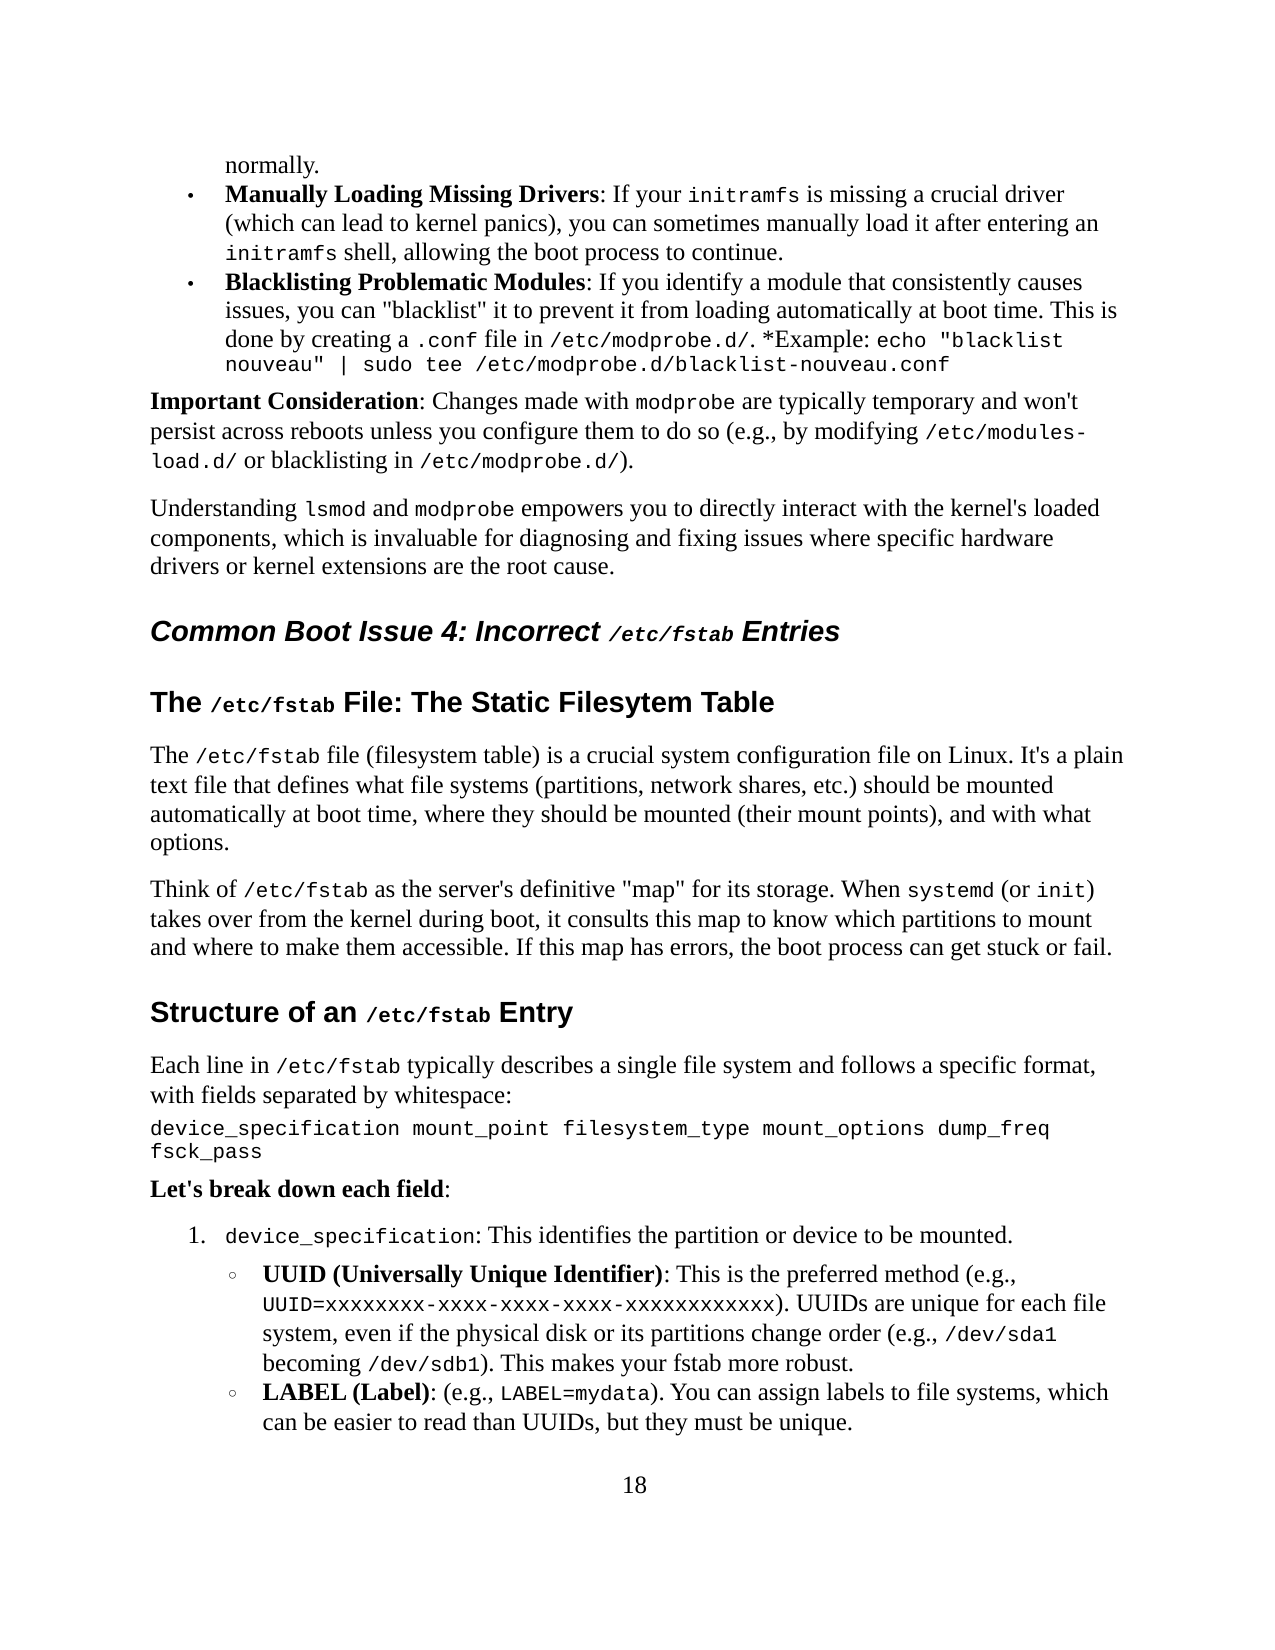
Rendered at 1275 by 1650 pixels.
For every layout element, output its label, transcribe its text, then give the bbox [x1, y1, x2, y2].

text Important Consideration: Changes made with modprobe are typically temporary and won't persist across reboots unless you configure them to do so (e.g., by modifying /etc/modules-load.d/ or blacklisting in /etc/modprobe.d/). [150, 386, 1125, 475]
text Understanding lsmod and modprobe empowers you to directly interact with the kernel's loaded components, which is invaluable for diagnosing and fixing issues where specific hardware drivers or kernel extensions are the root cause. [150, 493, 1125, 580]
text device_specification mount_point filesystem_type mount_options dump_freq fsck_pass [150, 1117, 1125, 1165]
text Let's break down each field: [150, 1174, 1125, 1202]
text The /etc/fstab file (filesystem table) is a crucial system configuration file on Linux. It's a plain text file that defines what file systems (partitions, network shares, etc.) should be mounted automatically at boot time, where they should be mounted (their mount points), and with what options. [150, 740, 1125, 856]
text Each line in /etc/fstab typically describes a single file system and follows a specific format, with fields separated by whitespace: [150, 1050, 1125, 1108]
subtitle Structure of an /etc/fstab Entry [150, 995, 1125, 1029]
list Blacklisting Problematic Modules: If you identify a module that consistently causes issues, you can "blacklist" it to prevent it from loading automatically at boot time. This is done by creating a .conf file in /etc/modprobe.d/. *Example: echo "blacklist nouveau" | sudo tee /etc/modprobe.d/blacklist-nouveau.conf [187, 267, 1125, 377]
list normally. [187, 150, 1125, 179]
subtitle Common Boot Issue 4: Incorrect /etc/fstab Entries [150, 614, 1125, 648]
list UUID (Universally Unique Identifier): This is the preferred method (e.g., UUID=xxxxxxxx-xxxx-xxxx-xxxx-xxxxxxxxxxxx). UUIDs are unique for each file system, even if the physical disk or its partitions change order (e.g., /dev/sda1 becoming /dev/sdb1). This makes your fstab more robust. [225, 1259, 1125, 1377]
subtitle The /etc/fstab File: The Static Filesytem Table [150, 685, 1125, 719]
text Think of /etc/fstab as the server's definitive "map" for its storage. When systemd (or init) takes over from the kernel during boot, it consults this map to know which partitions to mount and where to make them accessible. If this map has errors, the boot process can get stuck or fail. [150, 874, 1125, 961]
list LABEL (Label): (e.g., LABEL=mydata). You can assign labels to file systems, which can be easier to read than UUIDs, but they must be unique. [225, 1377, 1125, 1436]
list device_specification: This identifies the partition or device to be mounted. [187, 1220, 1125, 1250]
list Manually Loading Missing Drivers: If your initramfs is missing a crucial driver (which can lead to kernel panics), you can sometimes manually load it after entering an initramfs shell, allowing the boot process to continue. [187, 179, 1125, 267]
